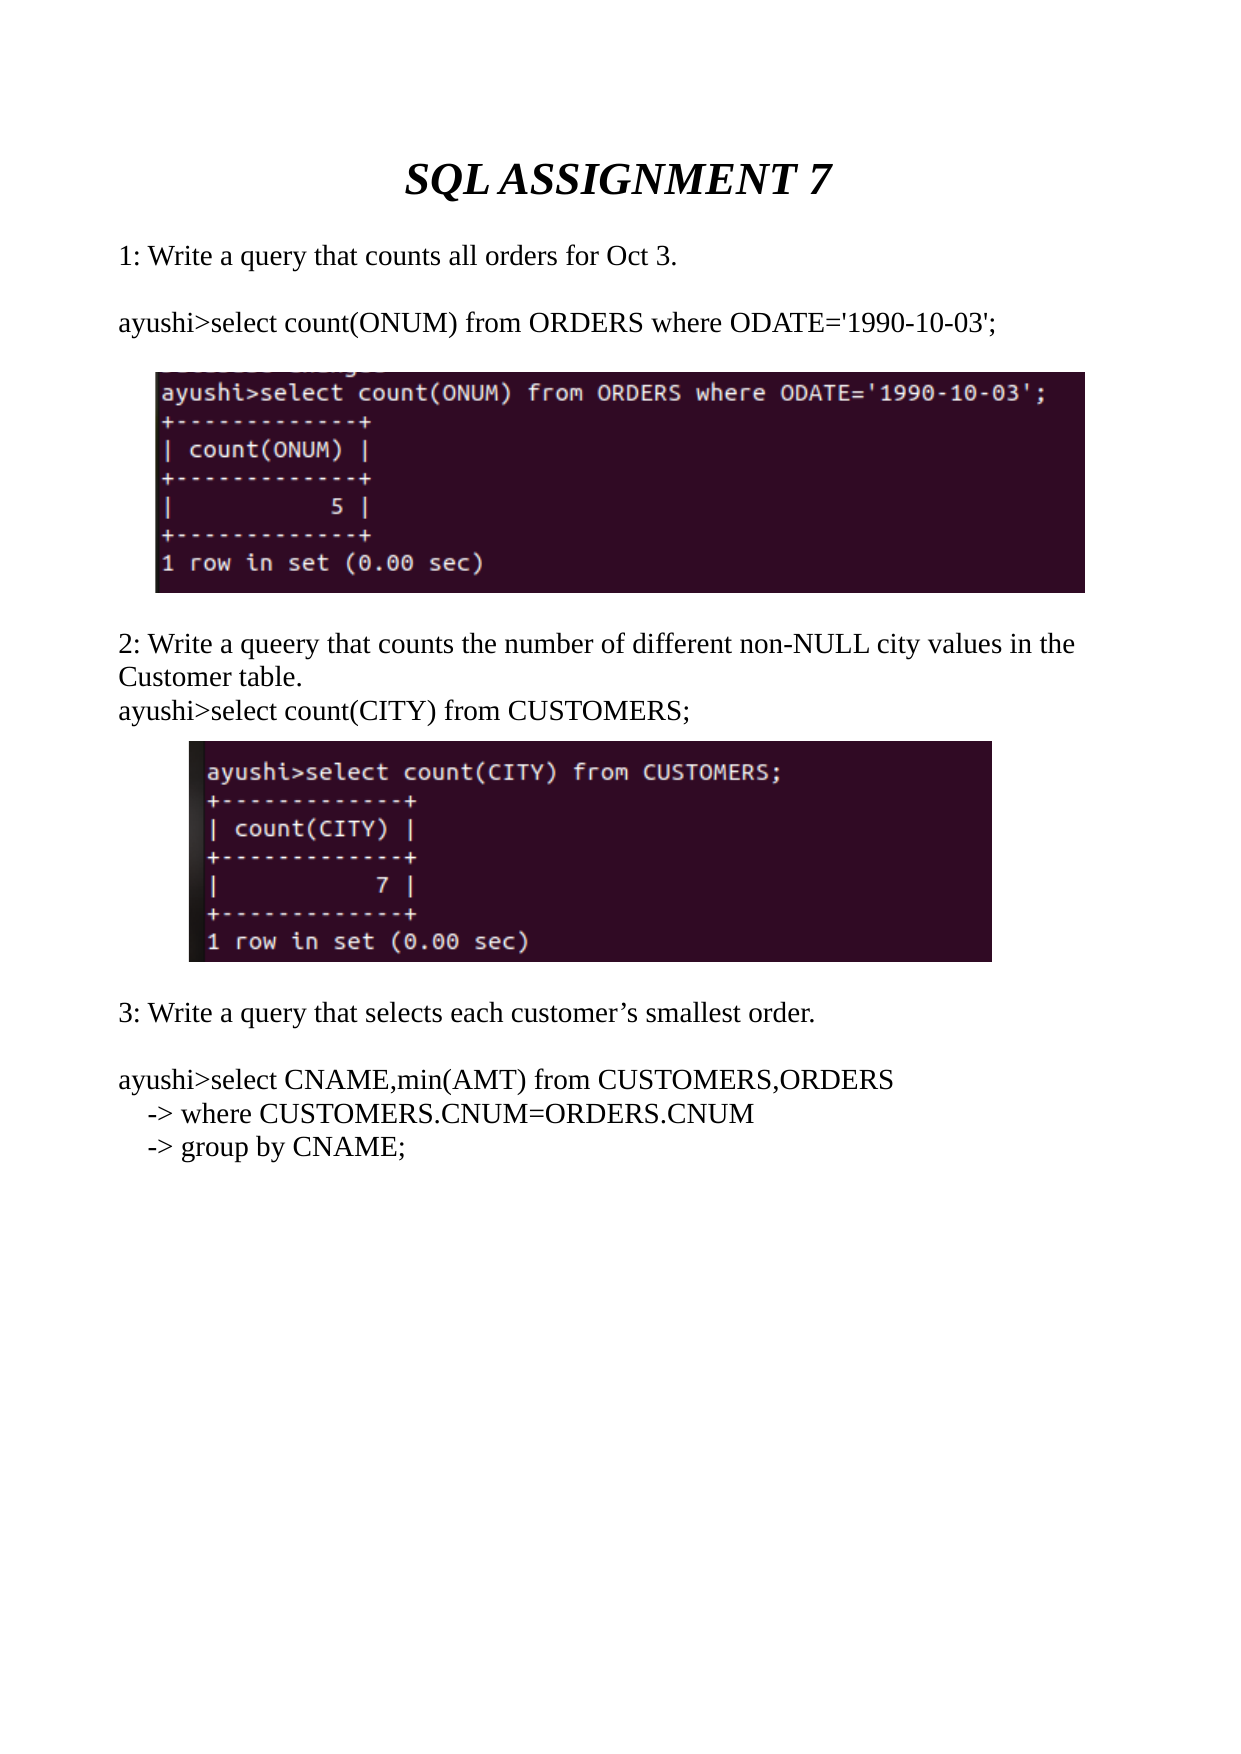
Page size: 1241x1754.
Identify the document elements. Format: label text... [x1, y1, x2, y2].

picture [155, 372, 1085, 593]
text SQL ASSIGNMENT 7 [118, 152, 1122, 204]
text ayushi>select count(ONUM) from ORDERS where ODATE='1990-10-03'; [118, 305, 1122, 338]
text ayushi>select CNAME,min(AMT) from CUSTOMERS,ORDERS [118, 1062, 1122, 1096]
text -> group by CNAME; [118, 1129, 1122, 1163]
picture [188, 741, 992, 962]
text 3: Write a query that selects each customer’s smallest order. [118, 995, 1122, 1029]
text ayushi>select count(CITY) from CUSTOMERS; [118, 693, 1122, 727]
text 1: Write a query that counts all orders for Oct 3. [118, 238, 1122, 271]
text 2: Write a queery that counts the number of different non-NULL city values in the Customer table. [118, 626, 1122, 693]
text -> where CUSTOMERS.CNUM=ORDERS.CNUM [118, 1096, 1122, 1129]
